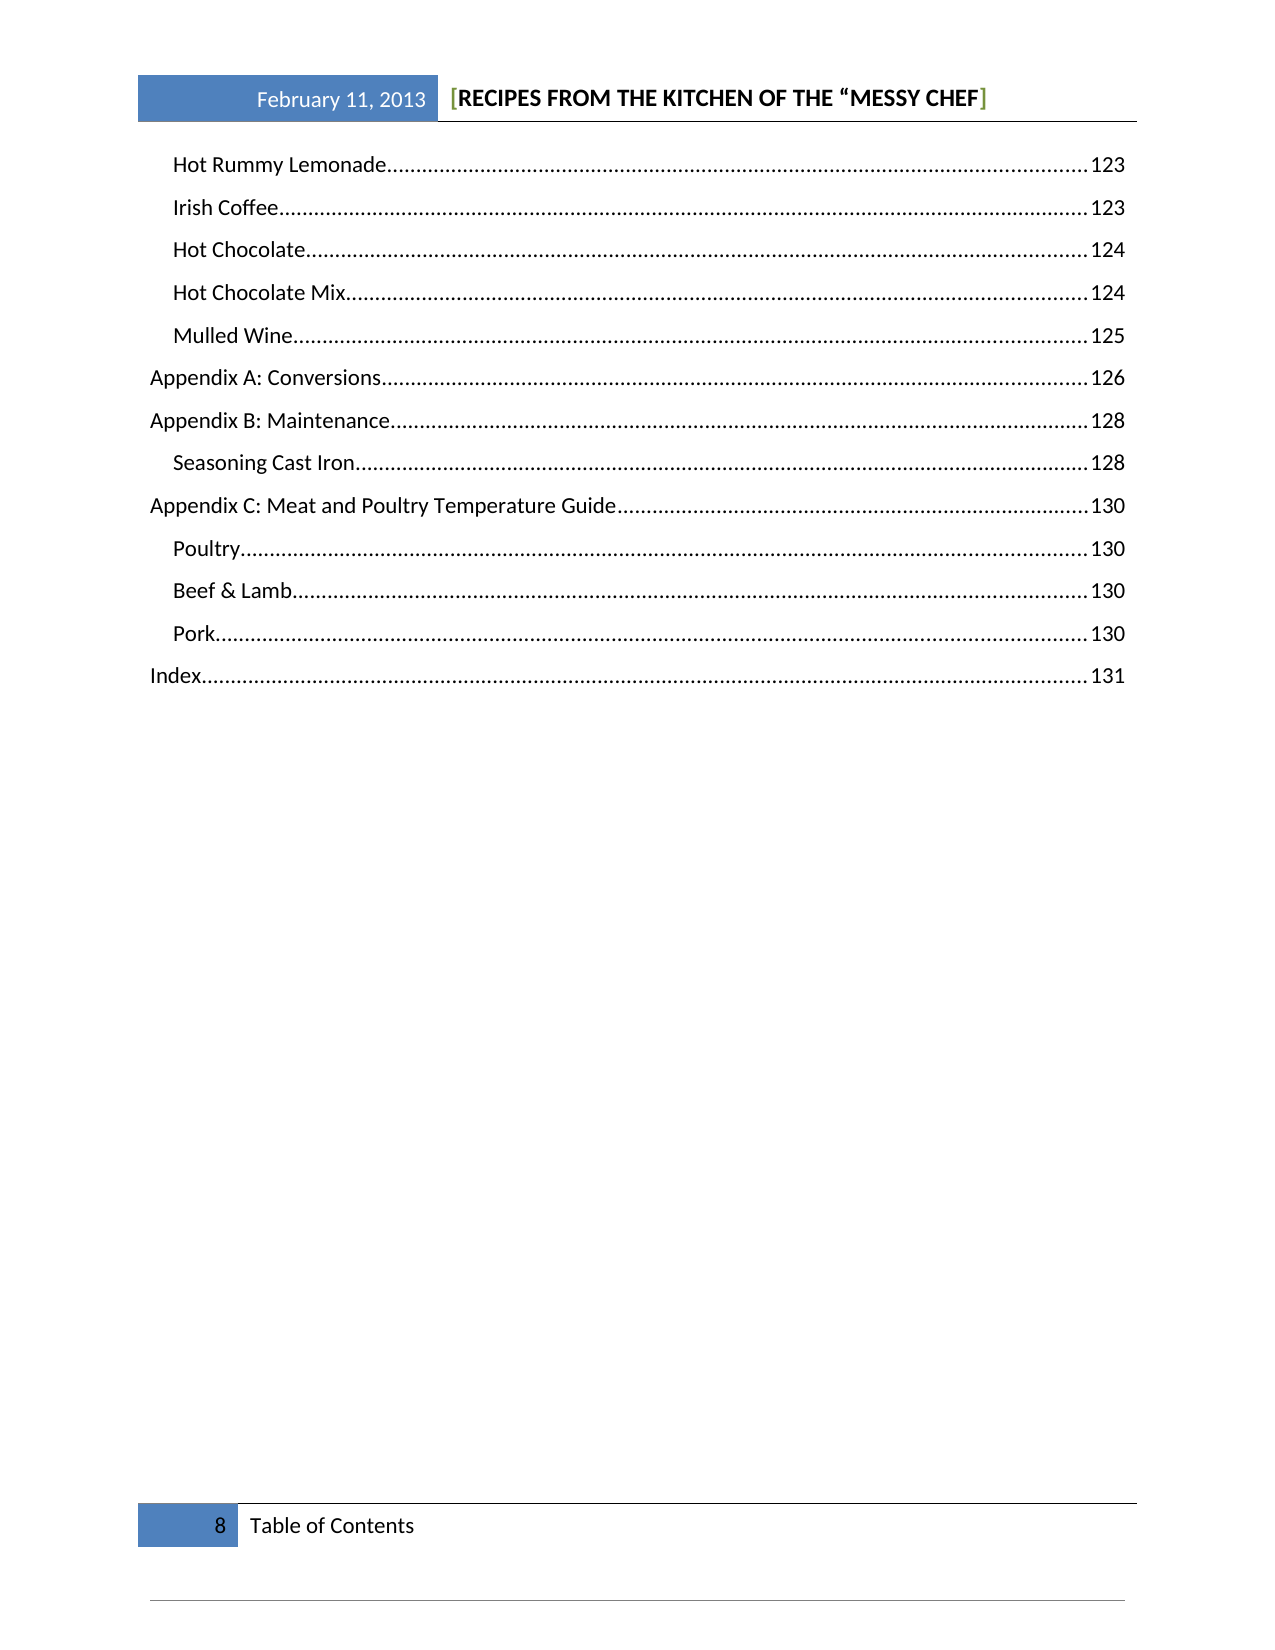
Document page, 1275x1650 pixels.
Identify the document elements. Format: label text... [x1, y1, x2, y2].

text Beef & Lamb 130 [173, 576, 1125, 604]
text Hot Rummy Lemonade 123 [173, 150, 1125, 178]
text Appendix B: Maintenance 128 [150, 406, 1125, 434]
text Hot Chocolate 124 [173, 236, 1125, 263]
text Poultry 130 [173, 534, 1125, 562]
text Pork 130 [173, 619, 1125, 647]
text Hot Chocolate Mix 124 [173, 278, 1125, 306]
text Irish Coffee 123 [173, 193, 1125, 221]
text Appendix C: Meat and Poultry Temperature Guide 130 [150, 491, 1125, 519]
text Mulled Wine 125 [173, 321, 1125, 349]
text Appendix A: Conversions 126 [150, 363, 1125, 391]
text Seasoning Cast Iron 128 [173, 448, 1125, 477]
text Index 131 [150, 662, 1125, 689]
